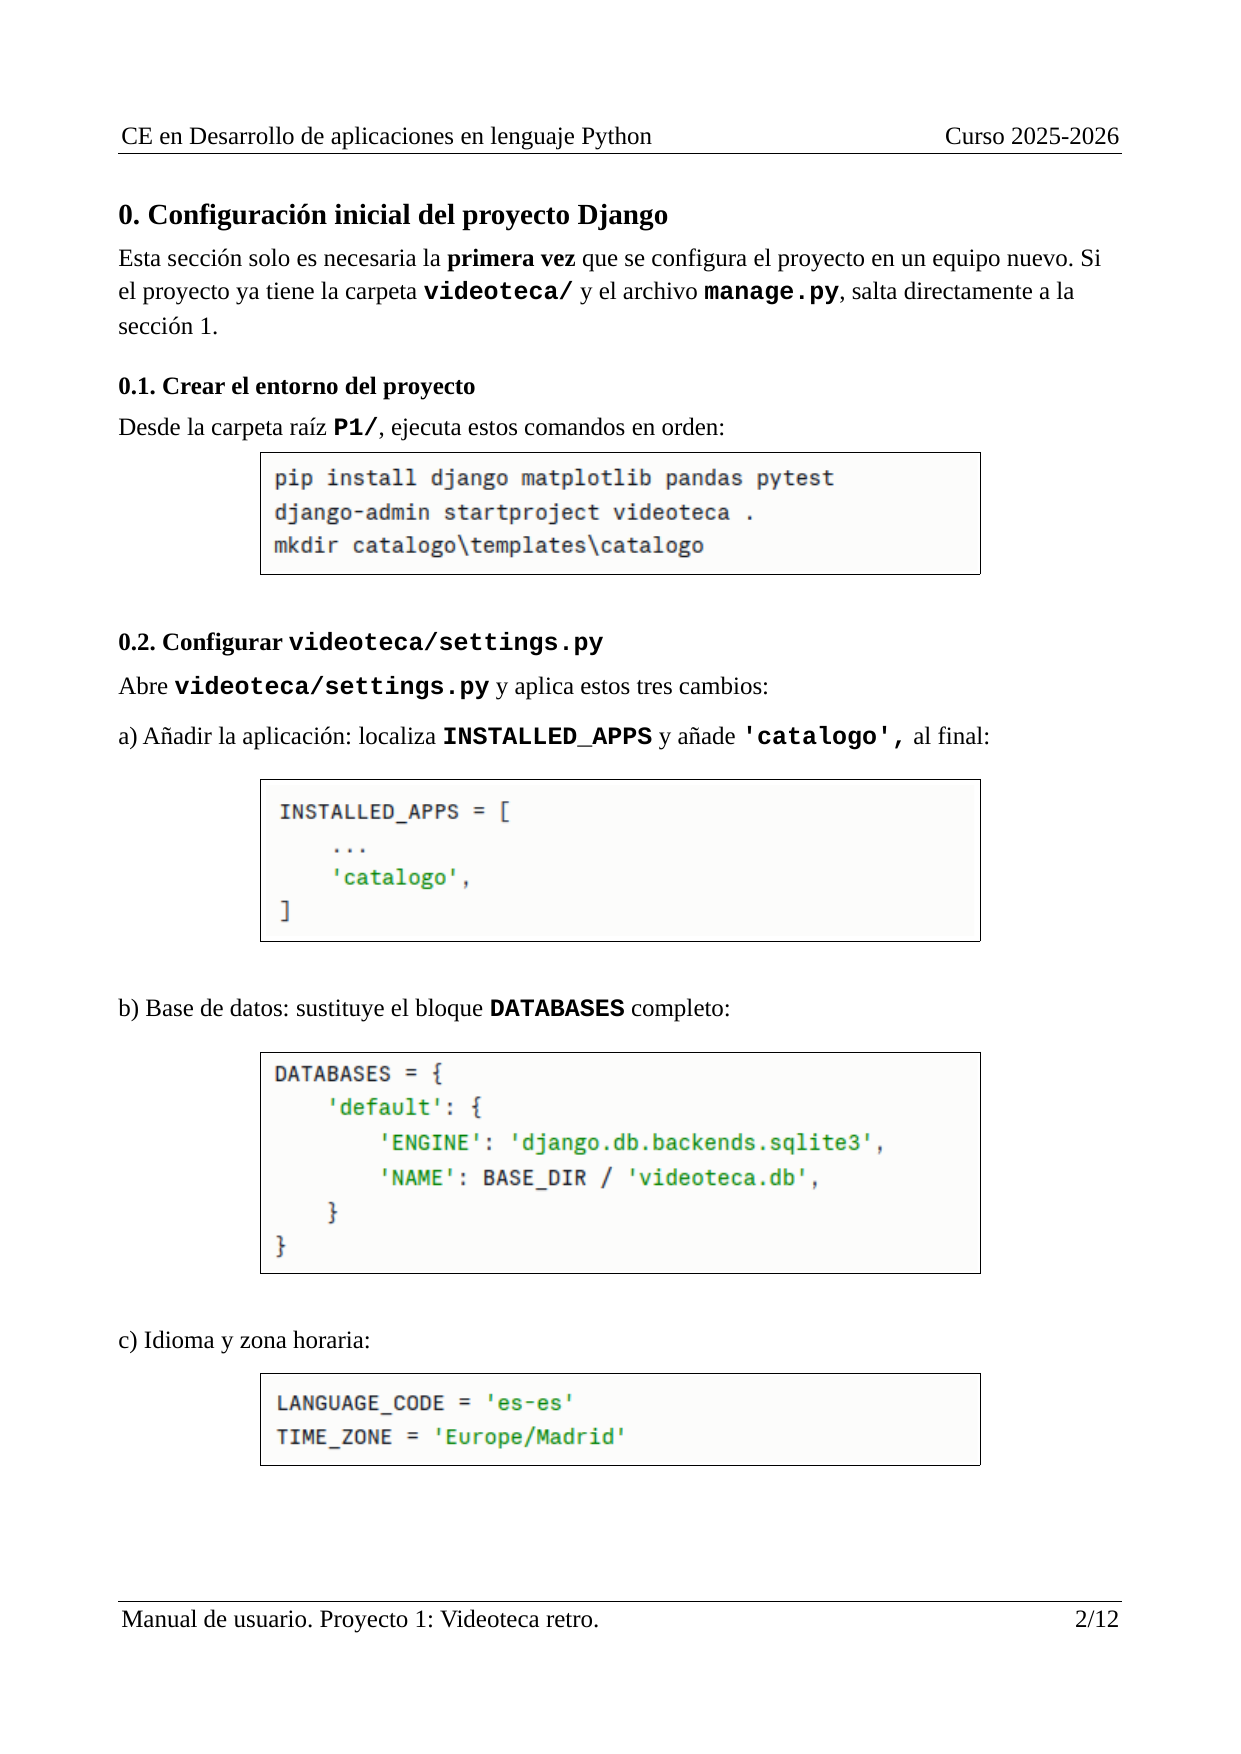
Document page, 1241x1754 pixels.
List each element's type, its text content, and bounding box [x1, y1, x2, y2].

text Esta sección solo es necesaria la primera vez que se configura el proyecto en un equipo nuevo. Si el proyecto ya tiene la carpeta videoteca/ y el archivo manage.py, salta directamente a la sección 1. [118, 243, 1122, 340]
picture [263, 454, 978, 571]
text [261, 453, 980, 574]
subtitle 0.2. Configurar videoteca/settings.py [118, 627, 1122, 658]
text b) Base de datos: sustituye el bloque DATABASES completo: [118, 993, 1122, 1024]
subtitle 0. Configuración inicial del proyecto Django [118, 197, 1122, 230]
picture [266, 785, 975, 936]
picture [263, 1376, 978, 1462]
text c) Idioma y zona horaria: [118, 1325, 1122, 1354]
subtitle 0.1. Crear el entorno del proyecto [118, 371, 1122, 400]
text a) Añadir la aplicación: localiza INSTALLED_APPS y añade 'catalogo', al final: [118, 721, 1122, 752]
text Desde la carpeta raíz P1/, ejecuta estos comandos en orden: [118, 412, 1122, 443]
text Abre videoteca/settings.py y aplica estos tres cambios: [118, 671, 1122, 702]
picture [263, 1054, 978, 1271]
